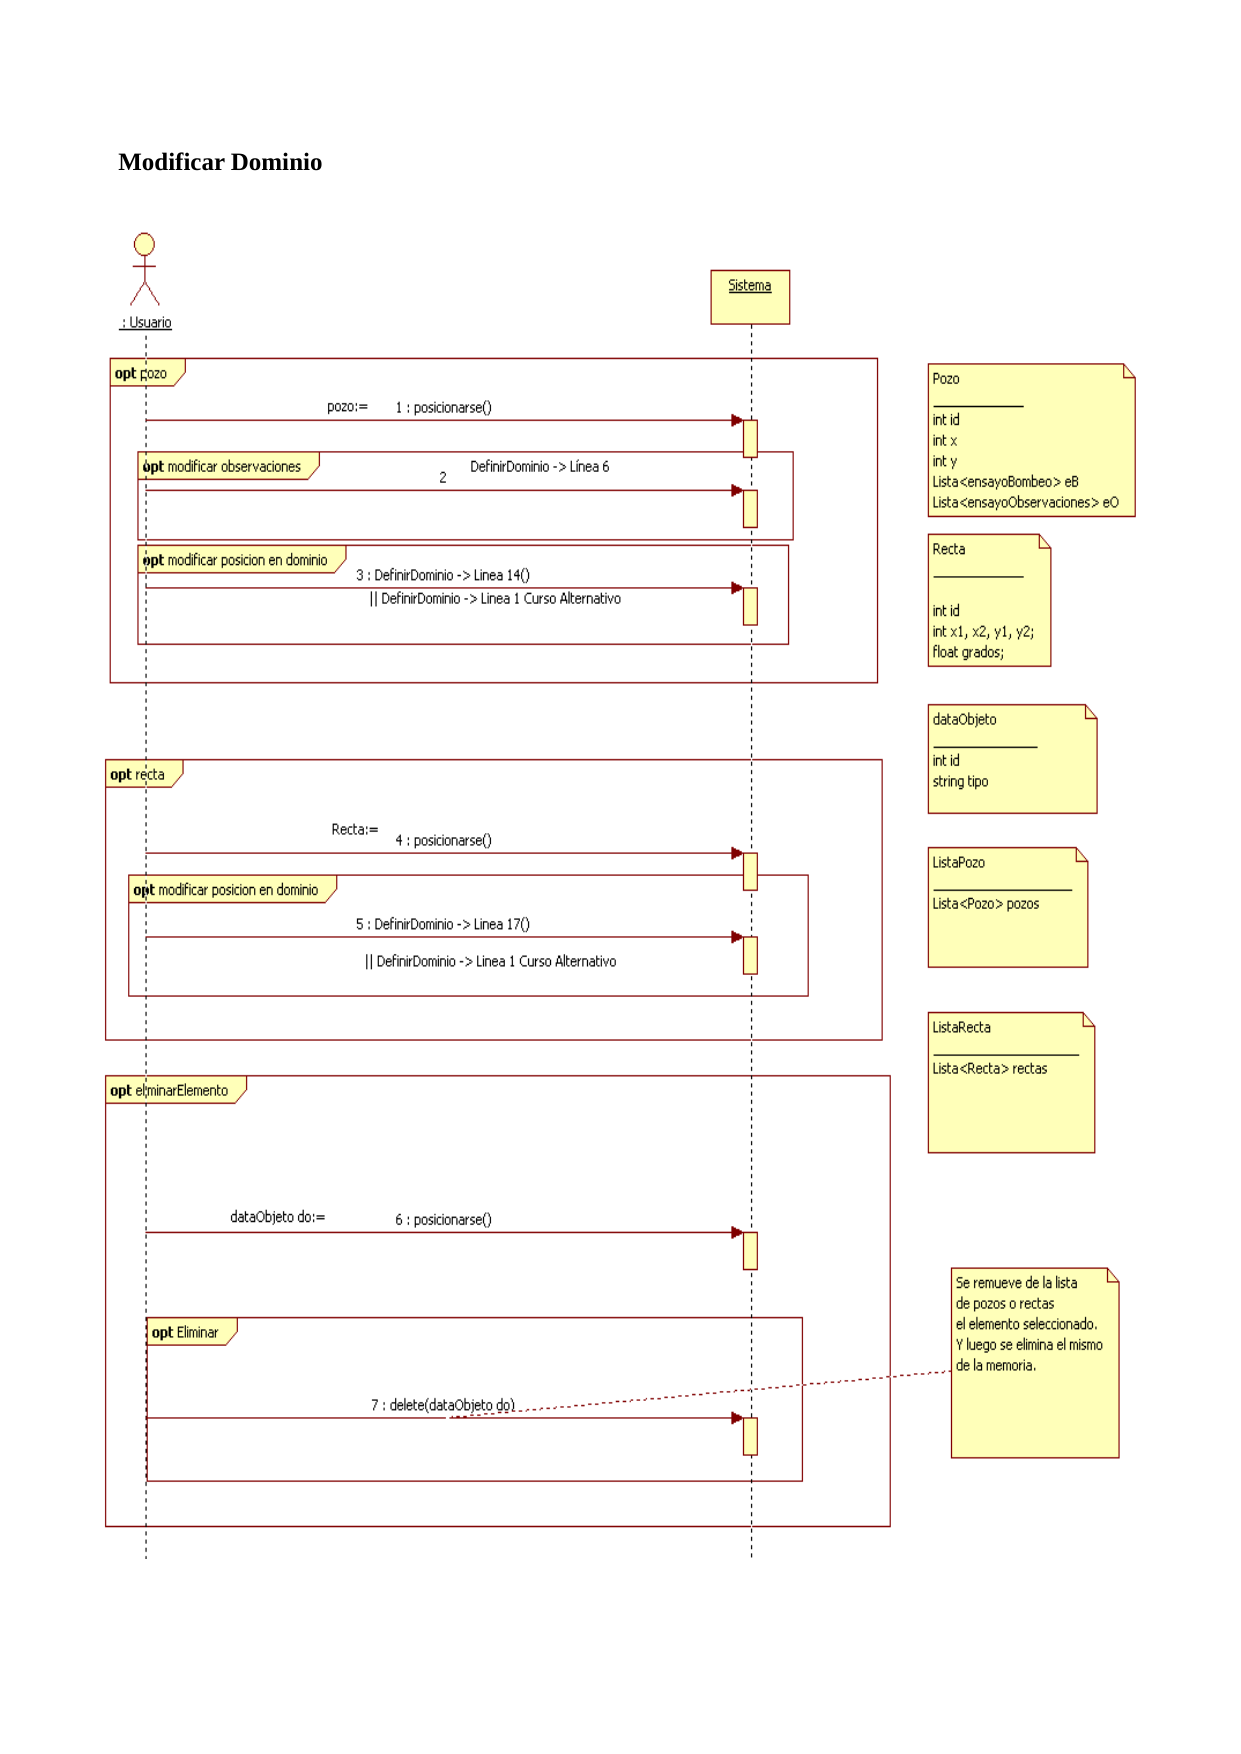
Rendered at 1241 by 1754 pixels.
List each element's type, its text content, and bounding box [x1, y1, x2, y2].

text Modificar Dominio [118, 147, 1122, 176]
picture [82, 204, 1159, 1559]
